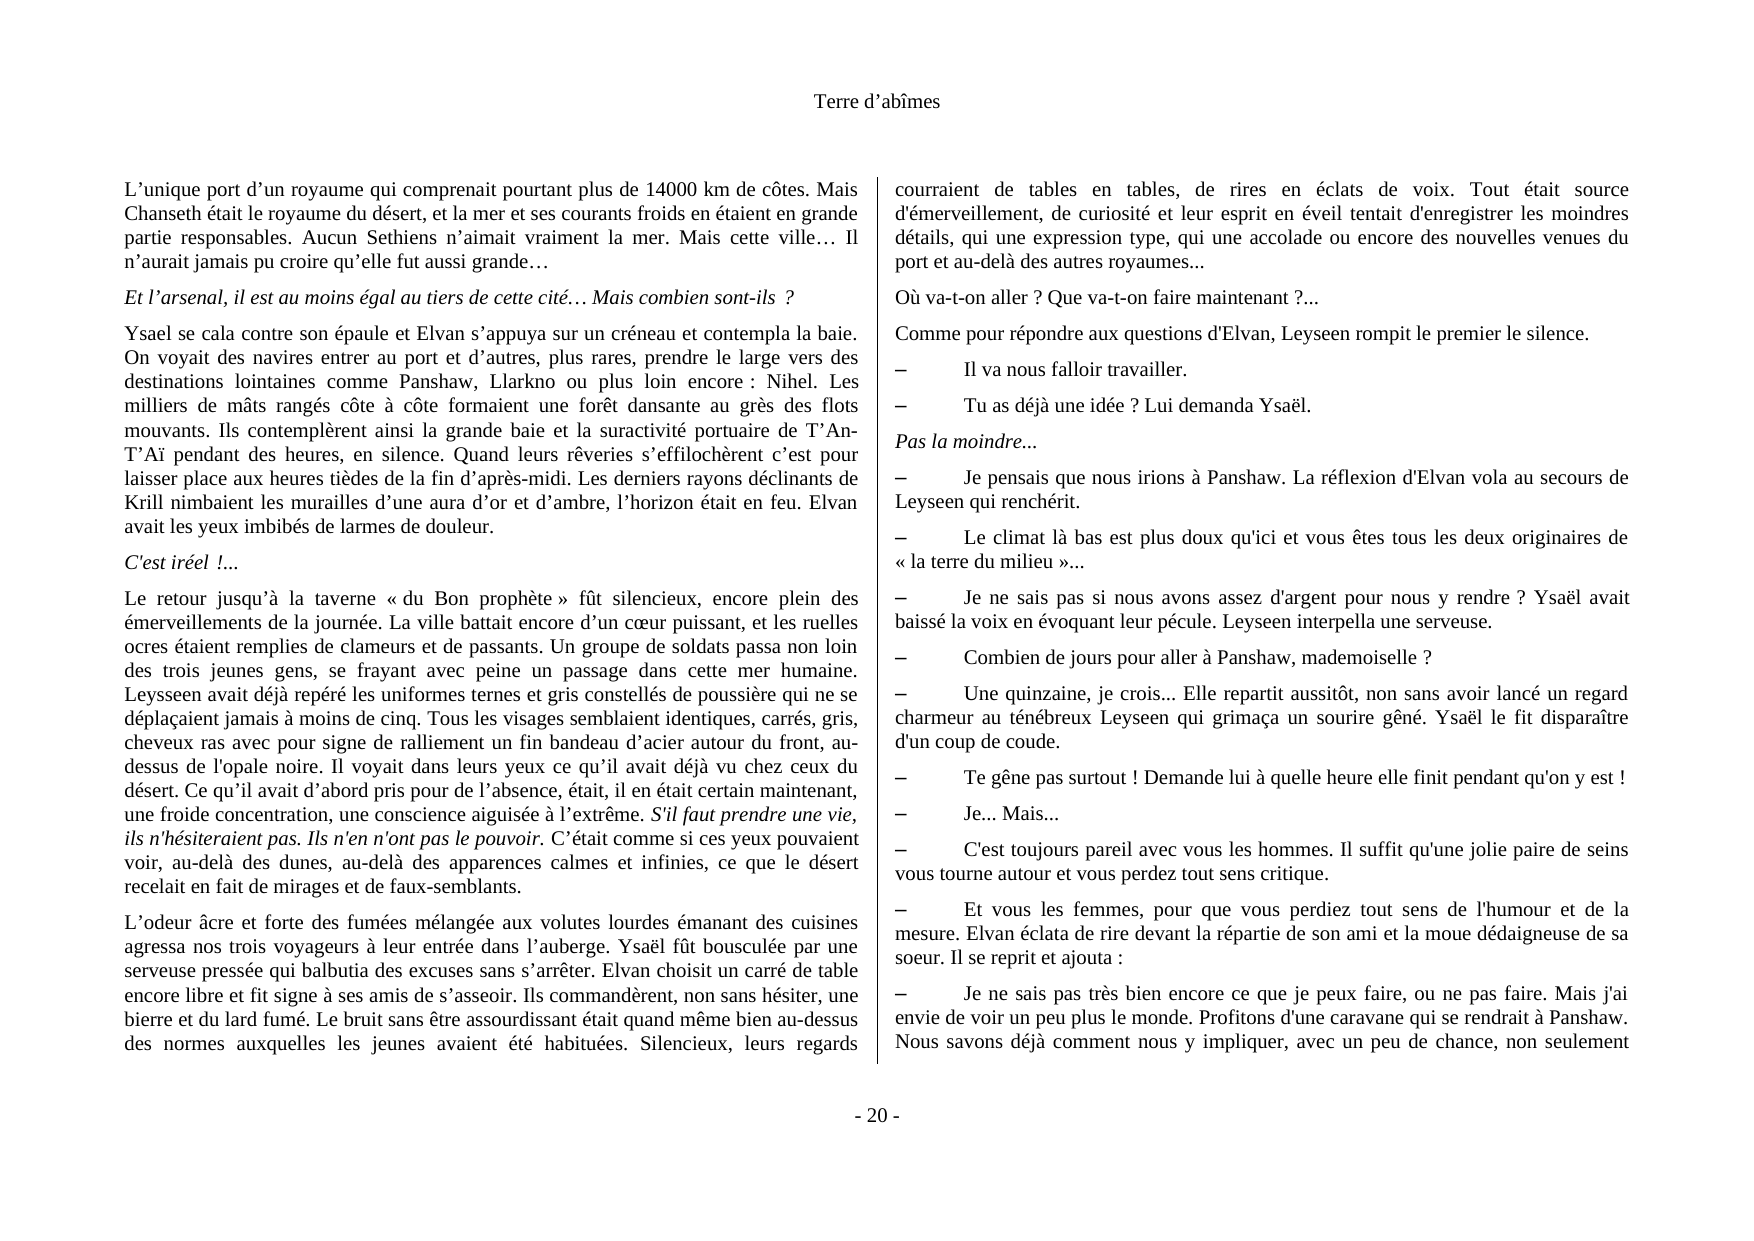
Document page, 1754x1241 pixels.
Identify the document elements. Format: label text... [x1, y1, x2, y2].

text Le retour jusqu’à la taverne « du Bon prophète » fût silencieux, encore plein des émerveillements de la journée. La ville battait encore d’un cœur puissant, et les ruelles ocres étaient remplies de clameurs et de passants. Un groupe de soldats passa non loin des trois jeunes gens, se frayant avec peine un passage dans cette mer humaine. Leysseen avait déjà repéré les uniformes ternes et gris constellés de poussière qui ne se déplaçaient jamais à moins de cinq. Tous les visages semblaient identiques, carrés, gris, cheveux ras avec pour signe de ralliement un fin bandeau d’acier autour du front, au-dessus de l'opale noire. Il voyait dans leurs yeux ce qu’il avait déjà vu chez ceux du désert. Ce qu’il avait d’abord pris pour de l’absence, était, il en était certain maintenant, une froide concentration, une conscience aiguisée à l’extrême. S'il faut prendre une vie, ils n'hésiteraient pas. Ils n'en n'ont pas le pouvoir. C’était comme si ces yeux pouvaient voir, au-delà des dunes, au-delà des apparences calmes et infinies, ce que le désert recelait en fait de mirages et de faux-semblants. [124, 586, 859, 898]
list Pas la moindre... [895, 429, 1630, 453]
list Le climat là bas est plus doux qu'ici et vous êtes tous les deux originaires de « la terre du milieu »... [895, 525, 1630, 573]
text Et l’arsenal, il est au moins égal au tiers de cette cité… Mais combien sont-ils ? [124, 285, 859, 309]
list Tu as déjà une idée ? Lui demanda Ysaël. [895, 393, 1630, 417]
list Je ne sais pas très bien encore ce que je peux faire, ou ne pas faire. Mais j'ai envie de voir un peu plus le monde. Profitons d'une caravane qui se rendrait à Panshaw. Nous savons déjà comment nous y impliquer, avec un peu de chance, non seulement [895, 981, 1630, 1053]
list Je... Mais... [895, 801, 1630, 825]
text C'est iréel !... [124, 550, 859, 574]
list Combien de jours pour aller à Panshaw, mademoiselle ? [895, 645, 1630, 669]
list Et vous les femmes, pour que vous perdiez tout sens de l'humour et de la mesure. Elvan éclata de rire devant la répartie de son ami et la moue dédaigneuse de sa soeur. Il se reprit et ajouta : [895, 897, 1630, 969]
text Comme pour répondre aux questions d'Elvan, Leyseen rompit le premier le silence. [895, 321, 1630, 345]
list Il va nous falloir travailler. [895, 357, 1630, 381]
list Je pensais que nous irions à Panshaw. La réflexion d'Elvan vola au secours de Leyseen qui renchérit. [895, 465, 1630, 513]
list Une quinzaine, je crois... Elle repartit aussitôt, non sans avoir lancé un regard charmeur au ténébreux Leyseen qui grimaça un sourire gêné. Ysaël le fit disparaître d'un coup de coude. [895, 681, 1630, 753]
text L’unique port d’un royaume qui comprenait pourtant plus de 14000 km de côtes. Mais Chanseth était le royaume du désert, et la mer et ses courants froids en étaient en grande partie responsables. Aucun Sethiens n’aimait vraiment la mer. Mais cette ville… Il n’aurait jamais pu croire qu’elle fut aussi grande… [124, 177, 859, 273]
text courraient de tables en tables, de rires en éclats de voix. Tout était source d'émerveillement, de curiosité et leur esprit en éveil tentait d'enregistrer les moindres détails, qui une expression type, qui une accolade ou encore des nouvelles venues du port et au-delà des autres royaumes... [895, 177, 1630, 273]
list Je ne sais pas si nous avons assez d'argent pour nous y rendre ? Ysaël avait baissé la voix en évoquant leur pécule. Leyseen interpella une serveuse. [895, 585, 1630, 633]
list Te gêne pas surtout ! Demande lui à quelle heure elle finit pendant qu'on y est ! [895, 765, 1630, 789]
text Où va-t-on aller ? Que va-t-on faire maintenant ?... [895, 285, 1630, 309]
list C'est toujours pareil avec vous les hommes. Il suffit qu'une jolie paire de seins vous tourne autour et vous perdez tout sens critique. [895, 837, 1630, 885]
text Ysael se cala contre son épaule et Elvan s’appuya sur un créneau et contempla la baie. On voyait des navires entrer au port et d’autres, plus rares, prendre le large vers des destinations lointaines comme Panshaw, Llarkno ou plus loin encore : Nihel. Les milliers de mâts rangés côte à côte formaient une forêt dansante au grès des flots mouvants. Ils contemplèrent ainsi la grande baie et la suractivité portuaire de T’An-T’Aï pendant des heures, en silence. Quand leurs rêveries s’effilochèrent c’est pour laisser place aux heures tièdes de la fin d’après-midi. Les derniers rayons déclinants de Krill nimbaient les murailles d’une aura d’or et d’ambre, l’horizon était en feu. Elvan avait les yeux imbibés de larmes de douleur. [124, 321, 859, 538]
text L’odeur âcre et forte des fumées mélangée aux volutes lourdes émanant des cuisines agressa nos trois voyageurs à leur entrée dans l’auberge. Ysaël fût bousculée par une serveuse pressée qui balbutia des excuses sans s’arrêter. Elvan choisit un carré de table encore libre et fit signe à ses amis de s’asseoir. Ils commandèrent, non sans hésiter, une bierre et du lard fumé. Le bruit sans être assourdissant était quand même bien au-dessus des normes auxquelles les jeunes avaient été habituées. Silencieux, leurs regards [124, 910, 859, 1055]
